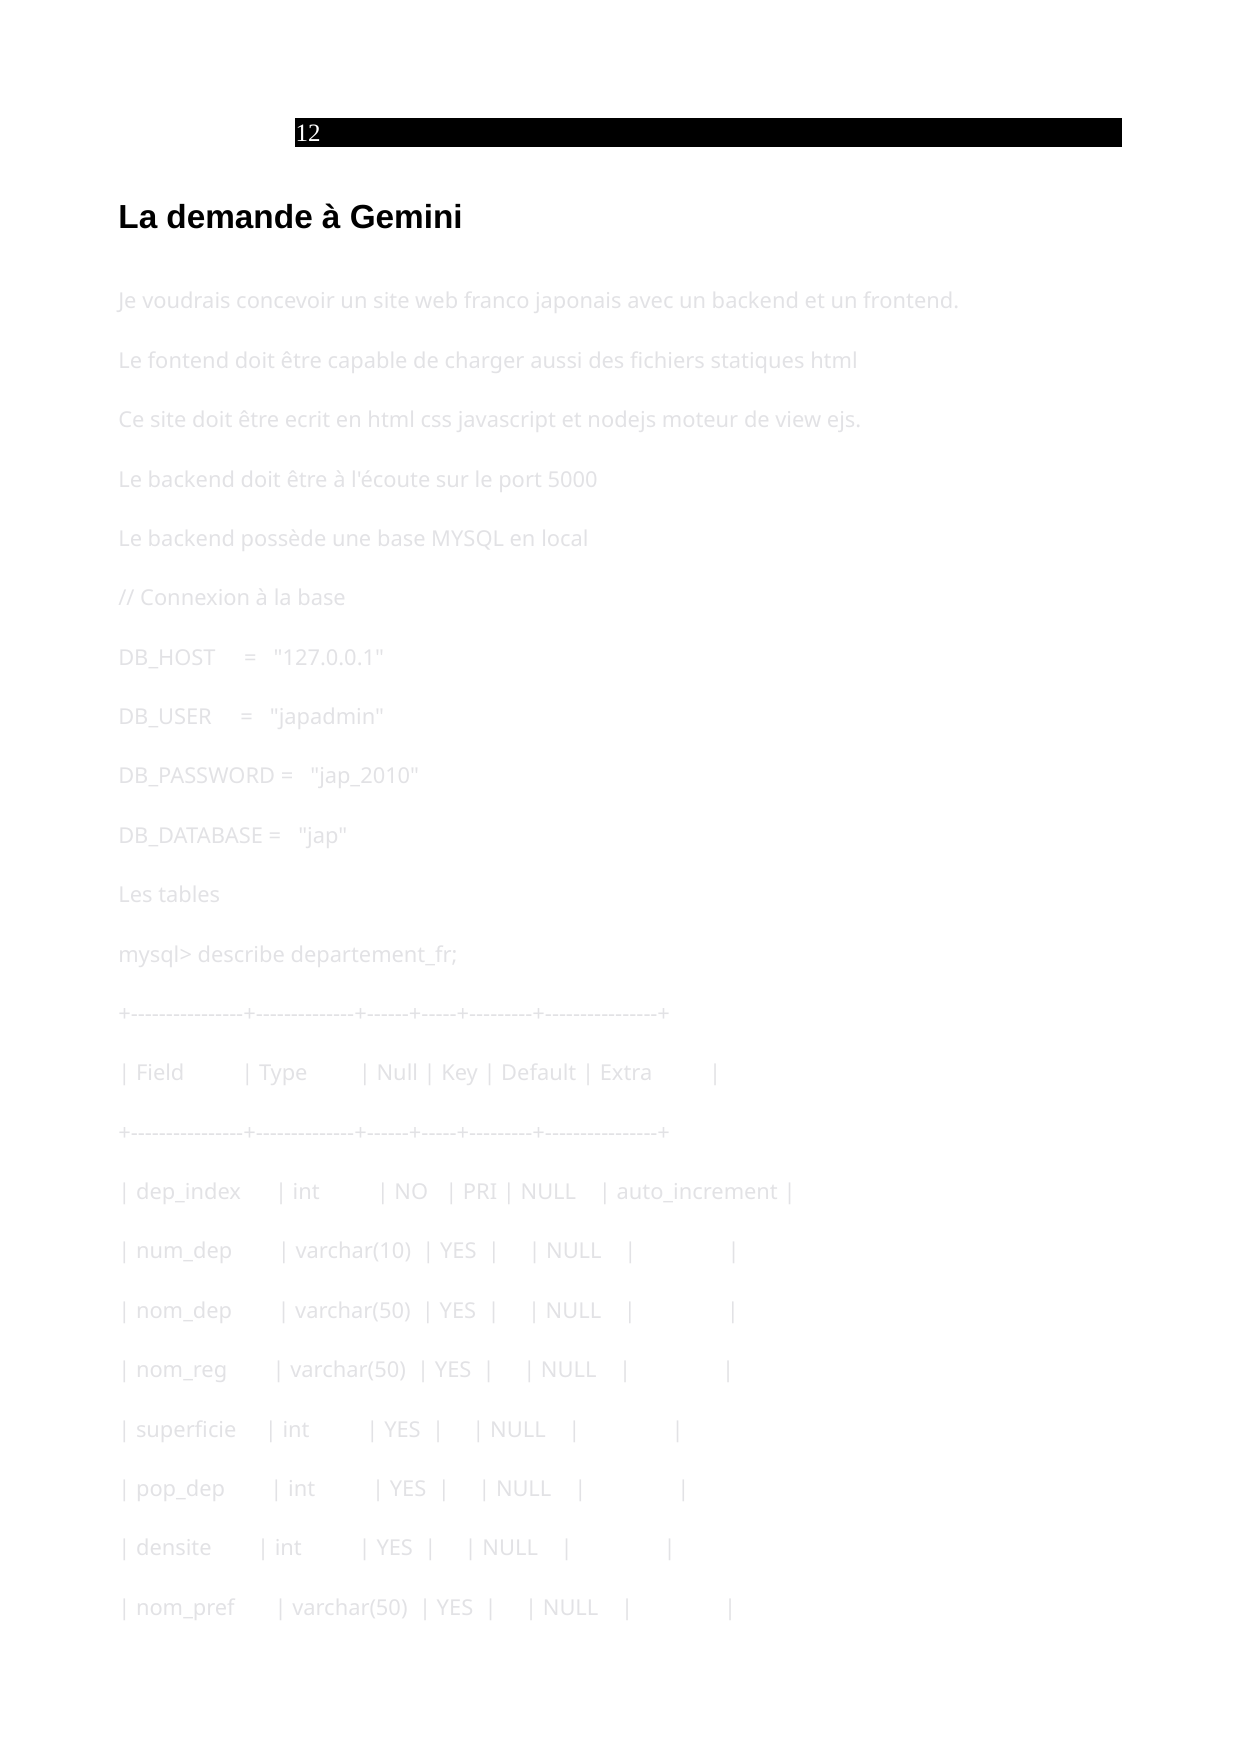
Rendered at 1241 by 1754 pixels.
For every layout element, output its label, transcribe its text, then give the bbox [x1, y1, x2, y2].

text | pop_dep | int | YES | | NULL | | [118, 1472, 1122, 1503]
text DB_USER = "japadmin" [118, 700, 1122, 731]
text | densite | int | YES | | NULL | | [118, 1531, 1122, 1562]
text Le backend doit être à l'écoute sur le port 5000 [118, 462, 1122, 493]
text | num_dep | varchar(10) | YES | | NULL | | [118, 1234, 1122, 1265]
text mysql> describe departement_fr; [118, 937, 1122, 968]
text Les tables [118, 878, 1122, 909]
text | nom_pref | varchar(50) | YES | | NULL | | [118, 1590, 1122, 1622]
text | dep_index | int | NO | PRI | NULL | auto_increment | [118, 1175, 1122, 1206]
text DB_PASSWORD = "jap_2010" [118, 759, 1122, 790]
text +----------------+--------------+------+-----+---------+----------------+ [118, 997, 1122, 1028]
text | nom_reg | varchar(50) | YES | | NULL | | [118, 1353, 1122, 1384]
subtitle La demande à Gemini [118, 197, 1122, 236]
text DB_DATABASE = "jap" [118, 818, 1122, 850]
text Ce site doit être ecrit en html css javascript et nodejs moteur de view ejs. [118, 403, 1122, 434]
text // Connexion à la base [118, 581, 1122, 612]
text | Field | Type | Null | Key | Default | Extra | [118, 1056, 1122, 1087]
text DB_HOST = "127.0.0.1" [118, 640, 1122, 672]
text +----------------+--------------+------+-----+---------+----------------+ [118, 1115, 1122, 1147]
text | superficie | int | YES | | NULL | | [118, 1412, 1122, 1443]
text Le backend possède une base MYSQL en local [118, 522, 1122, 553]
text Le fontend doit être capable de charger aussi des fichiers statiques html [118, 343, 1122, 375]
text Je voudrais concevoir un site web franco japonais avec un backend et un frontend. [118, 284, 1122, 315]
text | nom_dep | varchar(50) | YES | | NULL | | [118, 1293, 1122, 1325]
